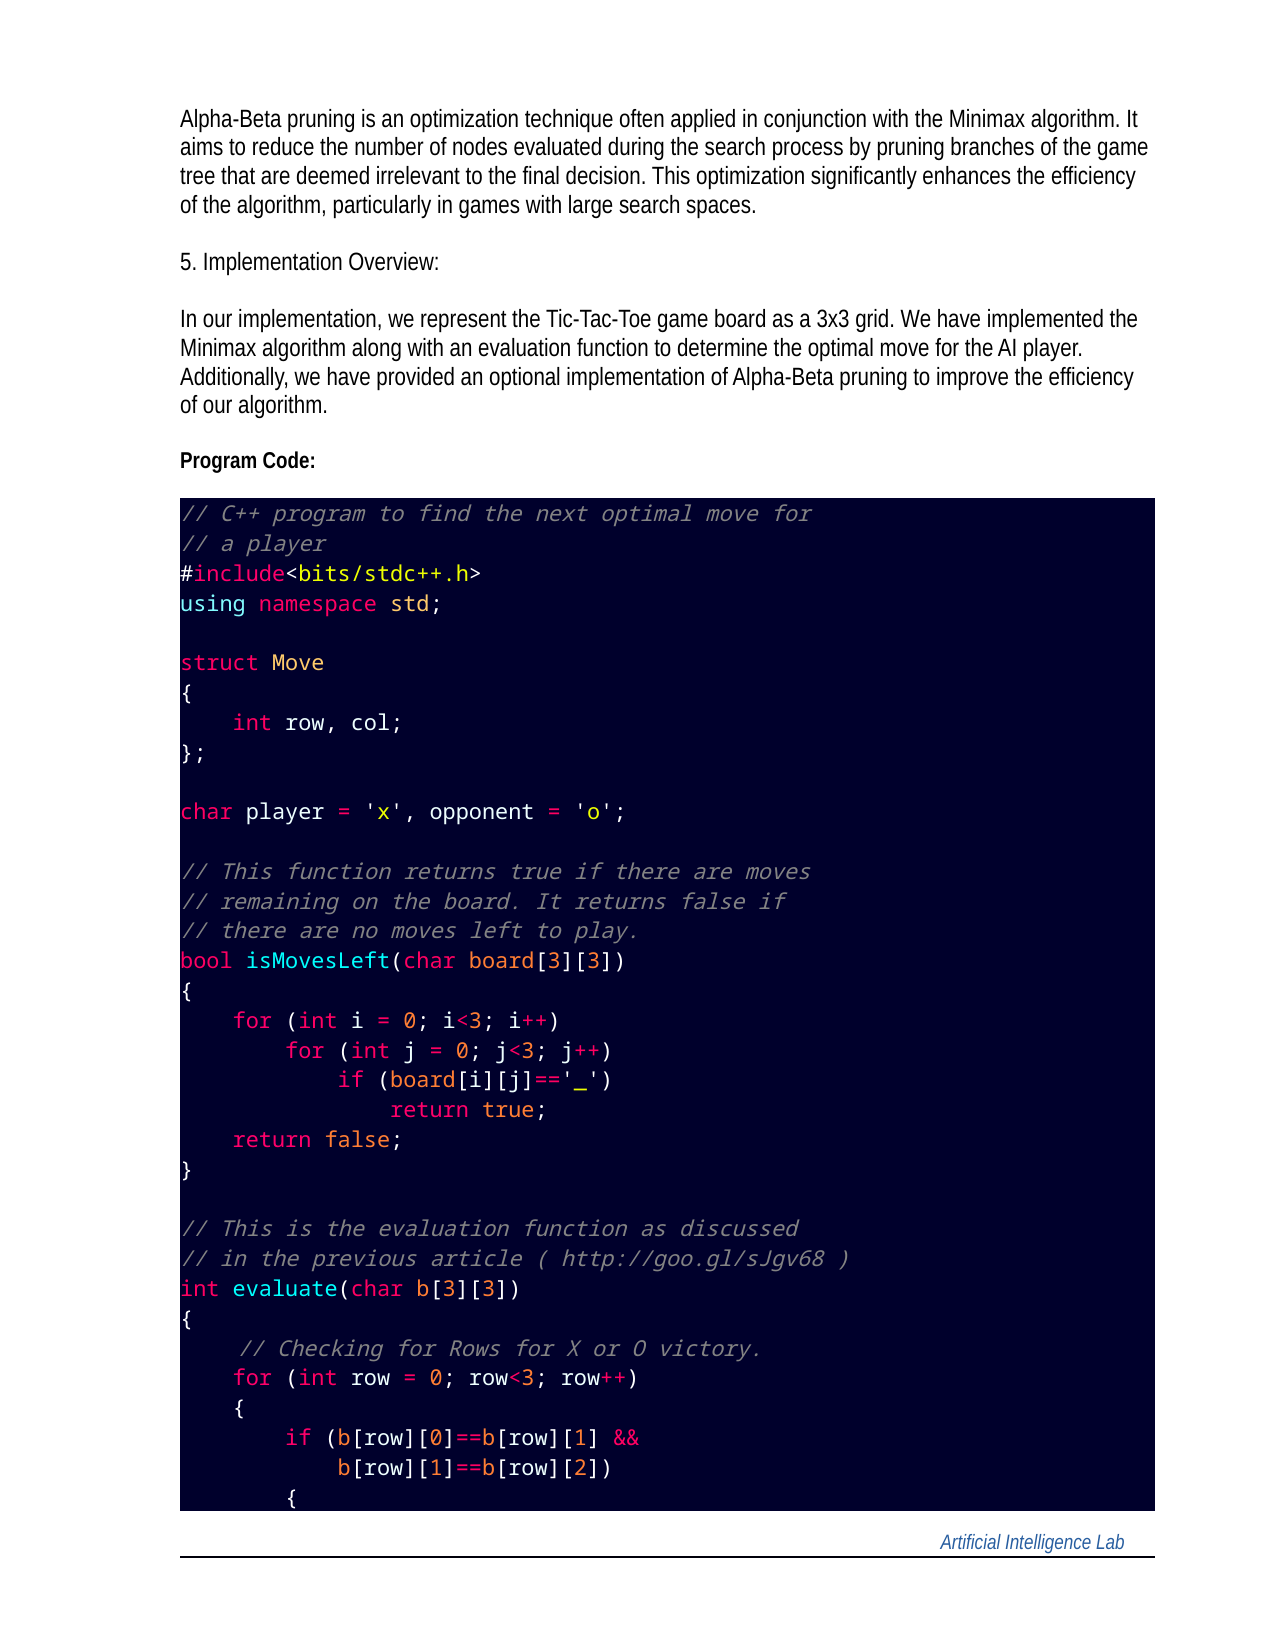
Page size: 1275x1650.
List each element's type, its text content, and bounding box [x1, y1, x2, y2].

text char player = 'x', opponent = 'o'; [180, 796, 1155, 826]
text // This is the evaluation function as discussed [180, 1213, 1155, 1243]
text { [180, 1303, 1155, 1333]
text } [180, 1154, 1155, 1184]
text struct Move [180, 647, 1155, 677]
text // a player [180, 528, 1155, 558]
text return false; [180, 1124, 1155, 1154]
text int row, col; [180, 707, 1155, 737]
text Program Code: [180, 447, 1155, 474]
text for (int row = 0; row<3; row++) [180, 1362, 1155, 1392]
text // in the previous article ( http://goo.gl/sJgv68 ) [180, 1243, 1155, 1273]
text b[row][1]==b[row][2]) [180, 1452, 1155, 1482]
text int evaluate(char b[3][3]) [180, 1273, 1155, 1303]
text return true; [180, 1094, 1155, 1124]
text // This function returns true if there are moves [180, 856, 1155, 886]
text // remaining on the board. It returns false if [180, 886, 1155, 916]
text { [180, 677, 1155, 707]
text // there are no moves left to play. [180, 916, 1155, 945]
text // Checking for Rows for X or O victory. [180, 1333, 1155, 1362]
text if (b[row][0]==b[row][1] && [180, 1422, 1155, 1452]
text bool isMovesLeft(char board[3][3]) [180, 945, 1155, 975]
text Alpha-Beta pruning is an optimization technique often applied in conjunction with the Minimax algorithm. It aims to reduce the number of nodes evaluated during the search process by pruning branches of the game tree that are deemed irrelevant to the final decision. This optimization significantly enhances the efficiency of the algorithm, particularly in games with large search spaces. [180, 104, 1155, 218]
text if (board[i][j]=='_') [180, 1064, 1155, 1094]
text }; [180, 737, 1155, 767]
text #include<bits/stdc++.h> [180, 558, 1155, 588]
text // C++ program to find the next optimal move for [180, 498, 1155, 528]
text 5. Implementation Overview: [180, 247, 1155, 276]
text { [180, 1482, 1155, 1511]
text for (int j = 0; j<3; j++) [180, 1035, 1155, 1064]
text In our implementation, we represent the Tic-Tac-Toe game board as a 3x3 grid. We have implemented the Minimax algorithm along with an evaluation function to determine the optimal move for the AI player. Additionally, we have provided an optional implementation of Alpha-Beta pruning to improve the efficiency of our algorithm. [180, 304, 1155, 419]
text using namespace std; [180, 588, 1155, 618]
text { [180, 1392, 1155, 1422]
text { [180, 975, 1155, 1005]
text for (int i = 0; i<3; i++) [180, 1005, 1155, 1035]
